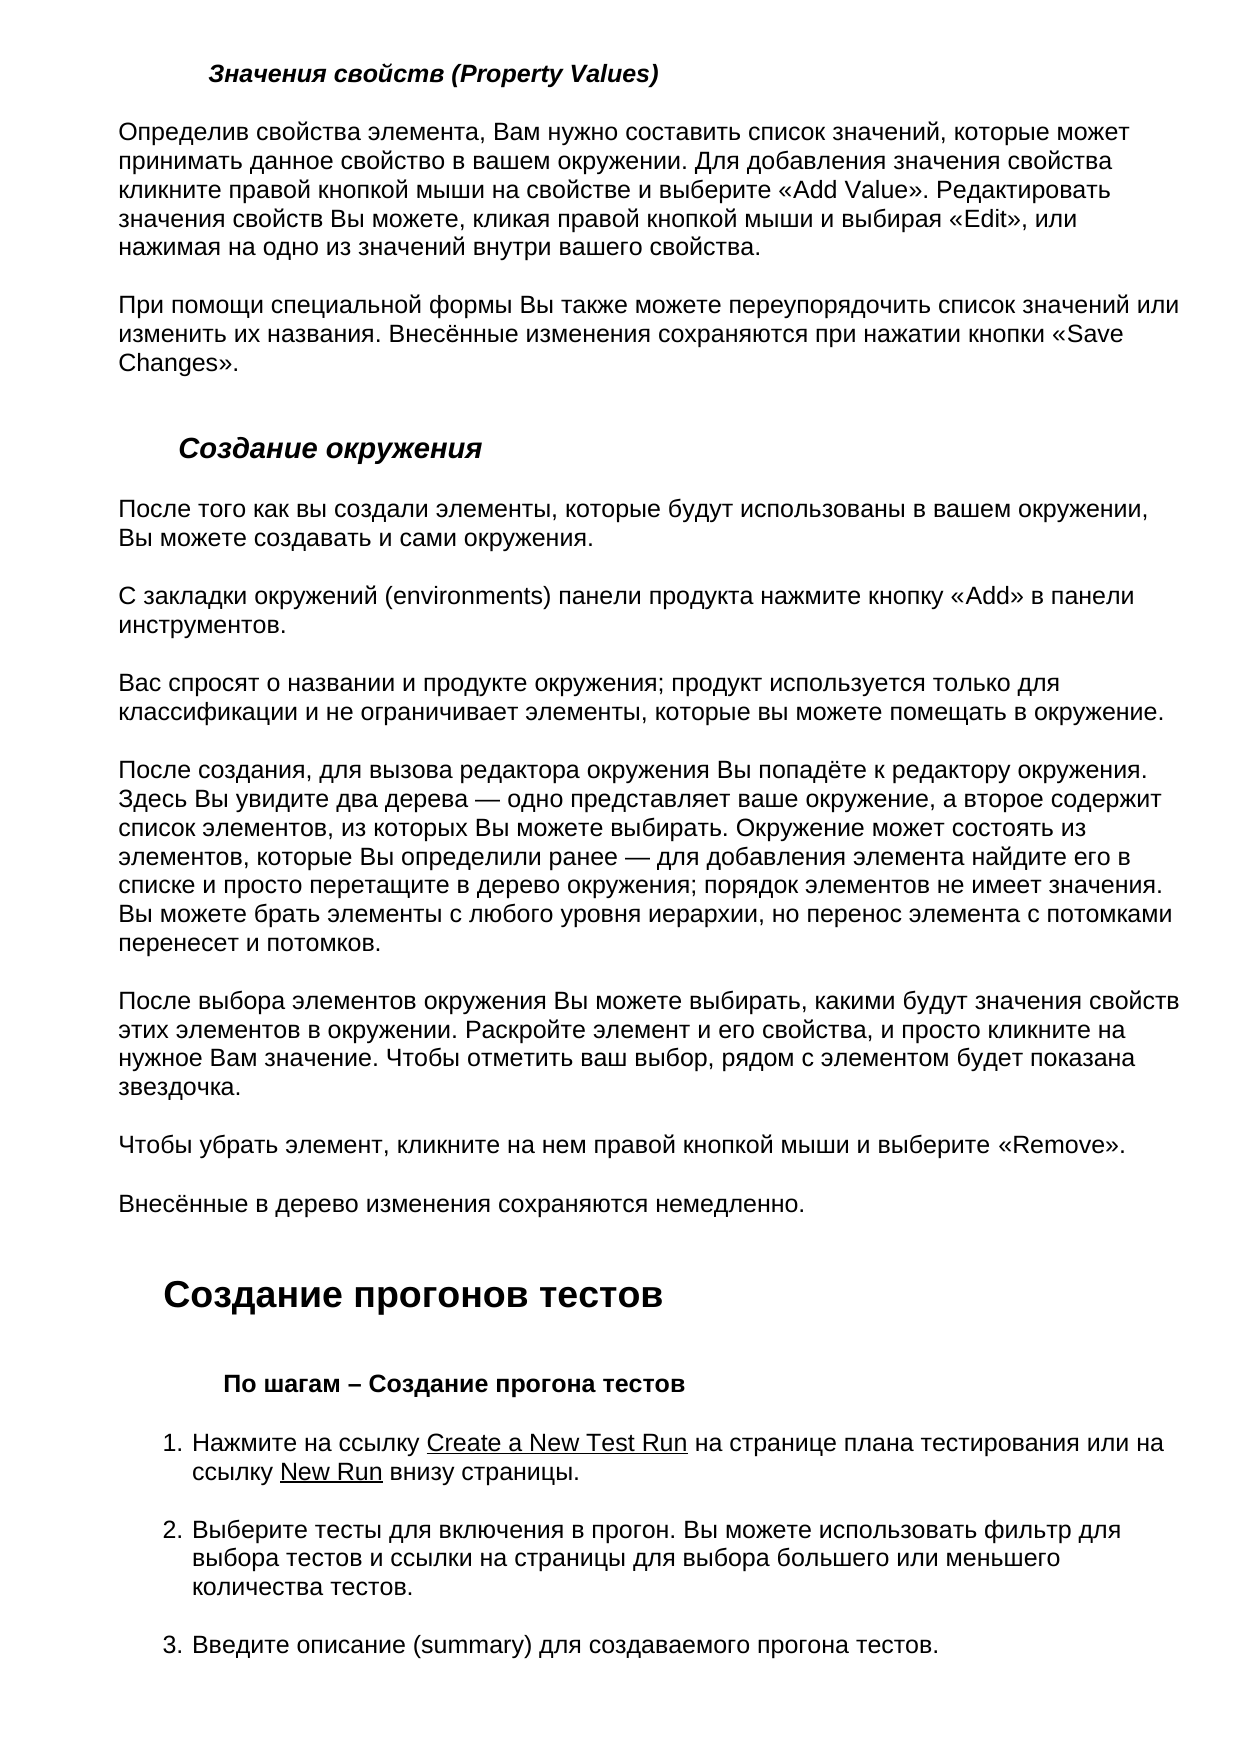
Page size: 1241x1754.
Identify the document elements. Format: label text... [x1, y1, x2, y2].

text После выбора элементов окружения Вы можете выбирать, какими будут значения свойств этих элементов в окружении. Раскройте элемент и его свойства, и просто кликните на нужное Вам значение. Чтобы отметить ваш выбор, рядом с элементом будет показана звездочка. [118, 986, 1181, 1101]
text Чтобы убрать элемент, кликните на нем правой кнопкой мыши и выберите «Remove». [118, 1130, 1181, 1159]
list Нажмите на ссылку Create a New Test Run на странице плана тестирования или на ссылку New Run внизу страницы. [162, 1428, 1181, 1485]
text Вас спросят о названии и продукте окружения; продукт используется только для классификации и не ограничивает элементы, которые вы можете помещать в окружение. [118, 668, 1181, 726]
text Определив свойства элемента, Вам нужно составить список значений, которые может принимать данное свойство в вашем окружении. Для добавления значения свойства кликните правой кнопкой мыши на свойстве и выберите «Add Value». Редактировать значения свойств Вы можете, кликая правой кнопкой мыши и выбирая «Edit», или нажимая на одно из значений внутри вашего свойства. [118, 117, 1181, 261]
subtitle Создание прогонов тестов [118, 1272, 1181, 1315]
list Введите описание (summary) для создаваемого прогона тестов. [162, 1630, 1181, 1659]
subtitle По шагам – Создание прогона тестов [118, 1369, 1181, 1398]
subtitle Значения свойств (Property Values) [118, 59, 1181, 88]
text После того как вы создали элементы, которые будут использованы в вашем окружении, Вы можете создавать и сами окружения. [118, 494, 1181, 552]
list Выберите тесты для включения в прогон. Вы можете использовать фильтр для выбора тестов и ссылки на страницы для выбора большего или меньшего количества тестов. [162, 1515, 1181, 1601]
text Внесённые в дерево изменения сохраняются немедленно. [118, 1189, 1181, 1217]
text С закладки окружений (environments) панели продукта нажмите кнопку «Add» в панели инструментов. [118, 581, 1181, 639]
subtitle Создание окружения [118, 431, 1181, 465]
text При помощи специальной формы Вы также можете переупорядочить список значений или изменить их названия. Внесённые изменения сохраняются при нажатии кнопки «Save Changes». [118, 291, 1181, 377]
text После создания, для вызова редактора окружения Вы попадёте к редактору окружения. Здесь Вы увидите два дерева — одно представляет ваше окружение, а второе содержит список элементов, из которых Вы можете выбирать. Окружение может состоять из элементов, которые Вы определили ранее — для добавления элемента найдите его в списке и просто перетащите в дерево окружения; порядок элементов не имеет значения. Вы можете брать элементы с любого уровня иерархии, но перенос элемента с потомками перенесет и потомков. [118, 755, 1181, 956]
